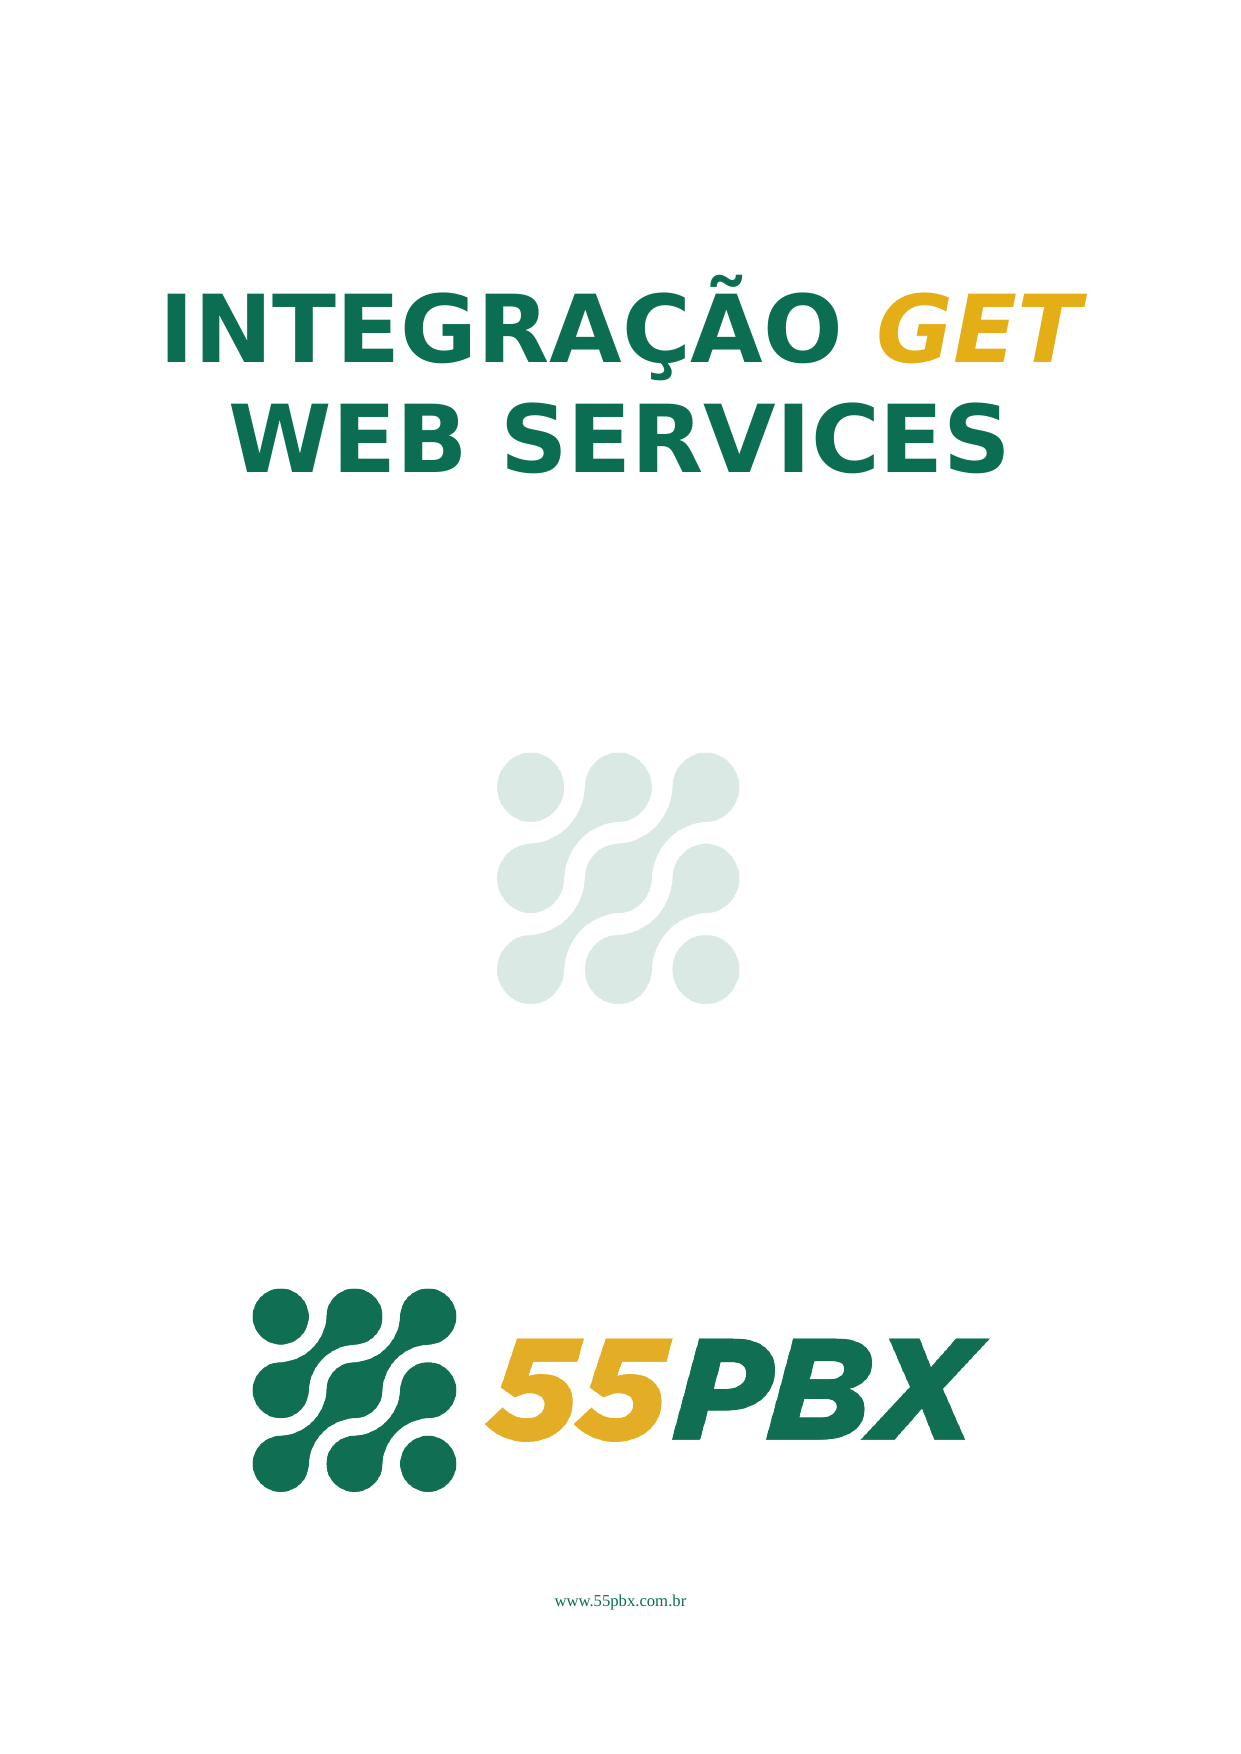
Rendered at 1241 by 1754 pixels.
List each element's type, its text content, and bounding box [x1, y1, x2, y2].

picture [118, 1182, 1123, 1599]
text INTEGRAÇÃO GET WEB SERVICES [118, 276, 1122, 494]
